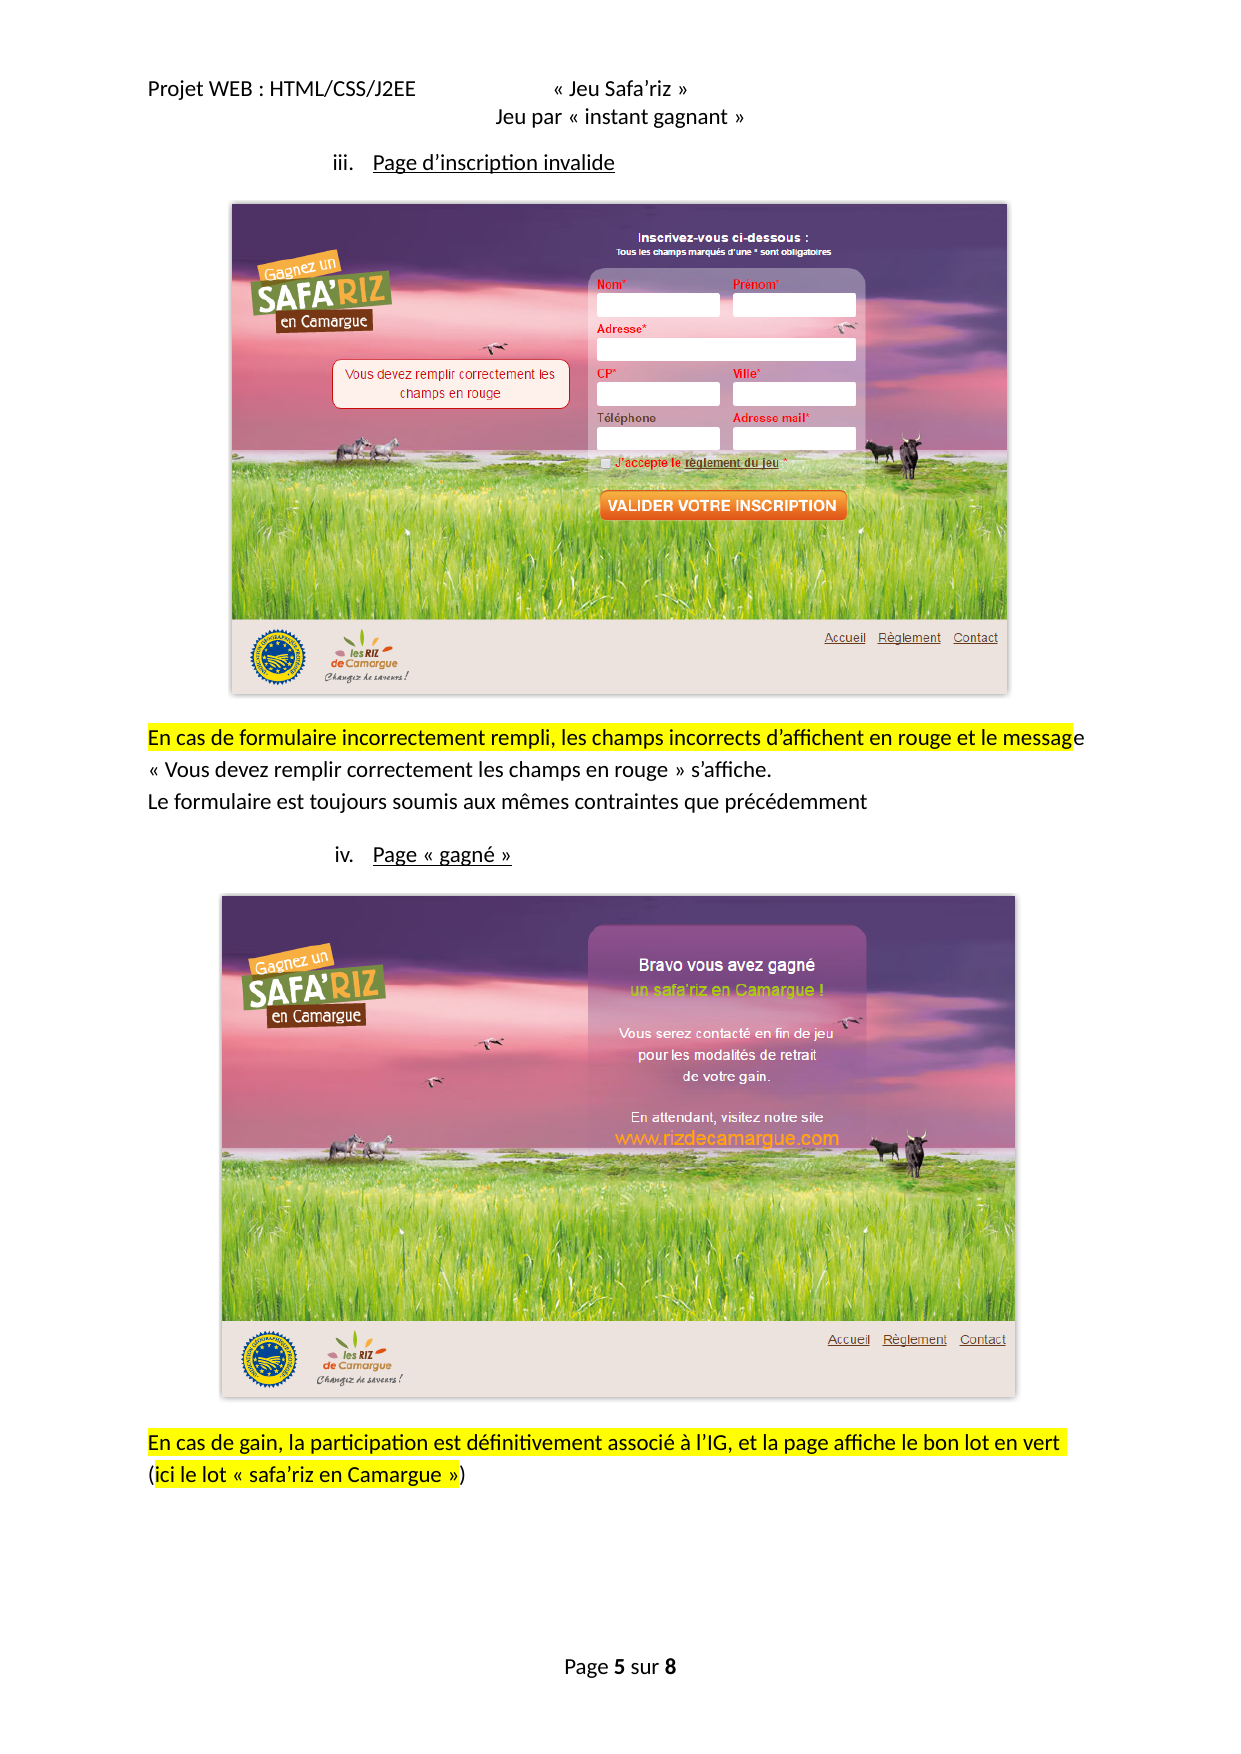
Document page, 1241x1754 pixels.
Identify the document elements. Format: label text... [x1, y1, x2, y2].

picture [227, 200, 1013, 699]
list Page « gagné » [354, 841, 1093, 868]
list Page d’inscription invalide [354, 148, 1093, 176]
picture [218, 893, 1022, 1403]
text En cas de formulaire incorrectement rempli, les champs incorrects d’affichent en rouge et le message « Vous devez remplir correctement les champs en rouge » s’affiche. Le formulaire est toujours soumis aux mêmes contraintes que précédemment [148, 723, 1093, 816]
text En cas de gain, la participation est définitivement associé à l’IG, et la page affiche le bon lot en vert (ici le lot « safa’riz en Camargue ») [148, 1428, 1093, 1488]
